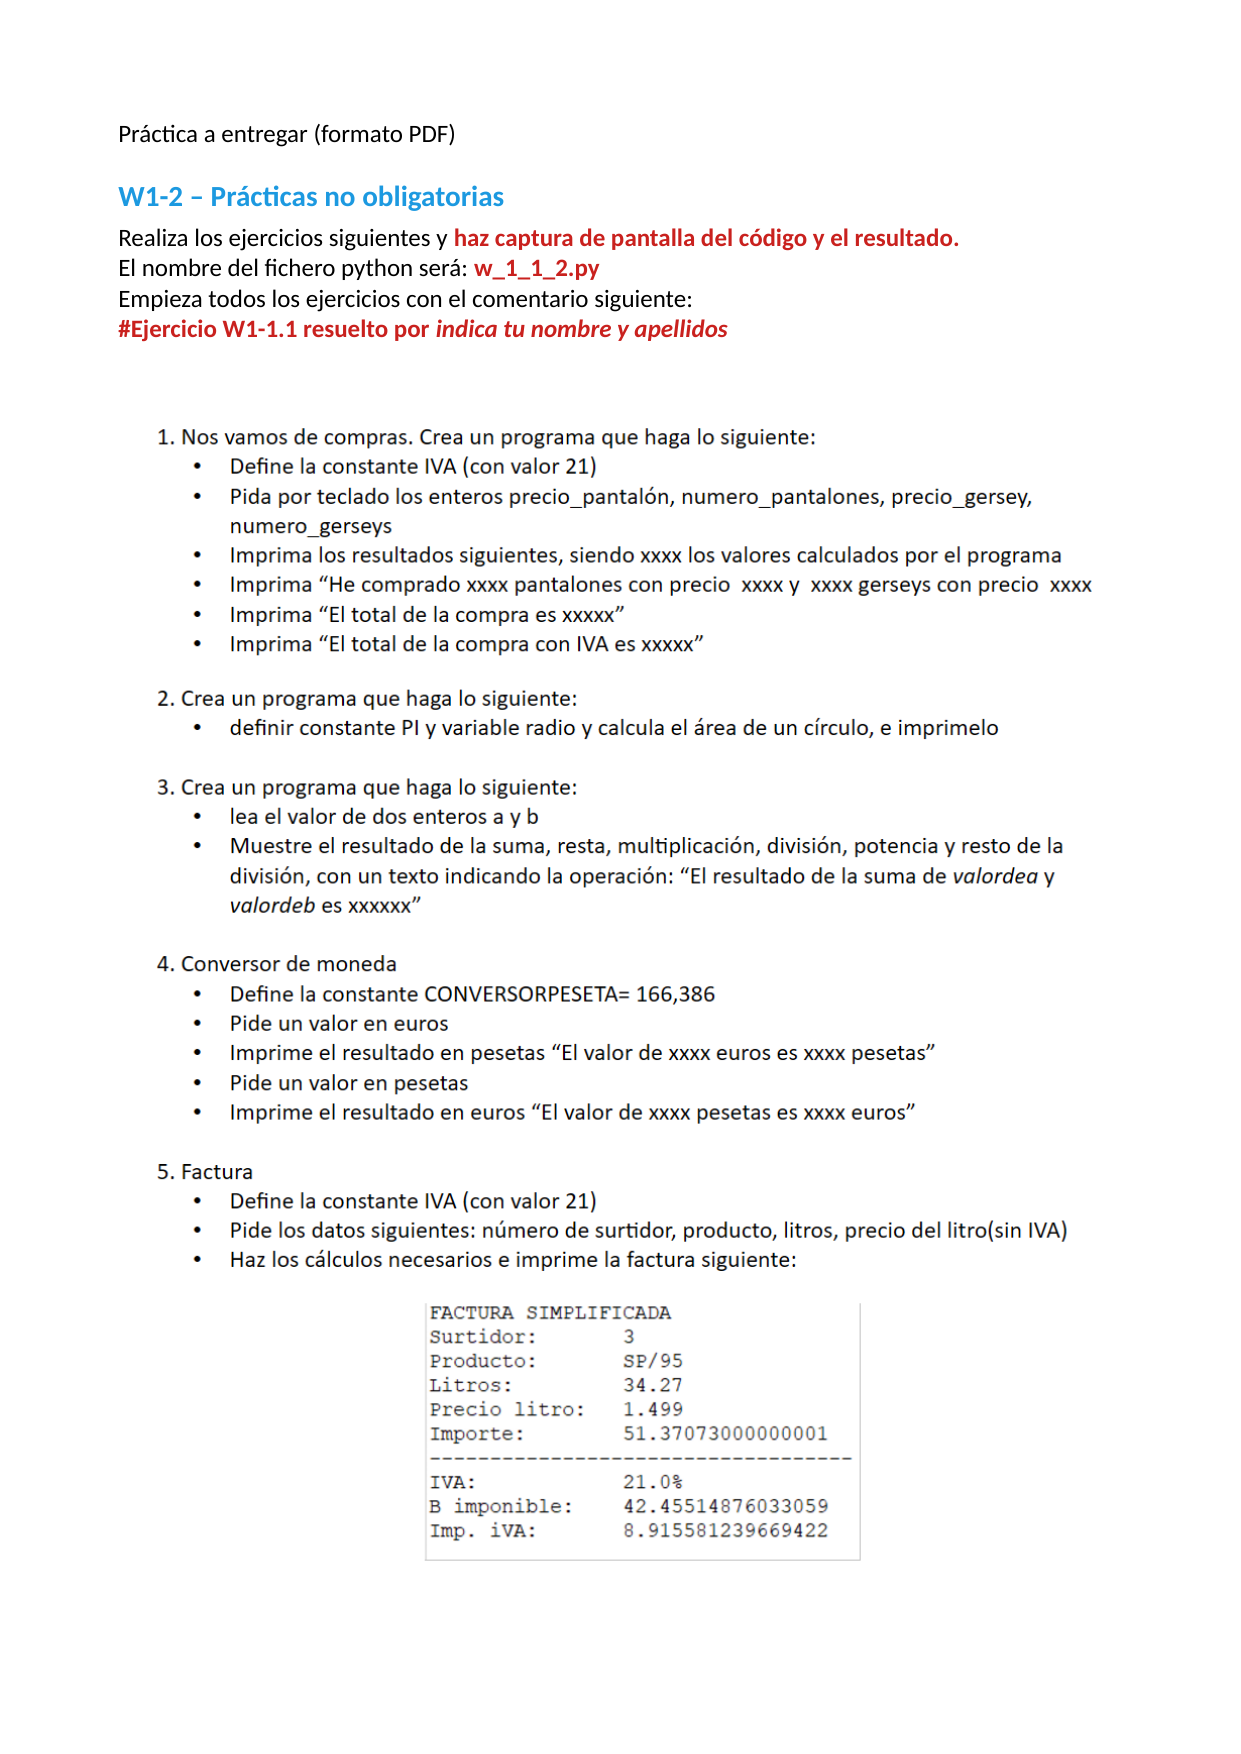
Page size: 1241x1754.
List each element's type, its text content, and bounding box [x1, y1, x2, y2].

text #Ejercicio W1-1.1 resuelto por indica tu nombre y apellidos [118, 313, 1122, 344]
text Práctica a entregar (formato PDF) [118, 118, 1122, 149]
text Empieza todos los ejercicios con el comentario siguiente: [118, 283, 1122, 313]
subtitle W1-2 – Prácticas no obligatorias [118, 178, 1122, 213]
picture [118, 405, 1123, 1598]
text Realiza los ejercicios siguientes y haz captura de pantalla del código y el resultado. [118, 222, 1122, 252]
text El nombre del fichero python será: w_1_1_2.py [118, 252, 1122, 283]
